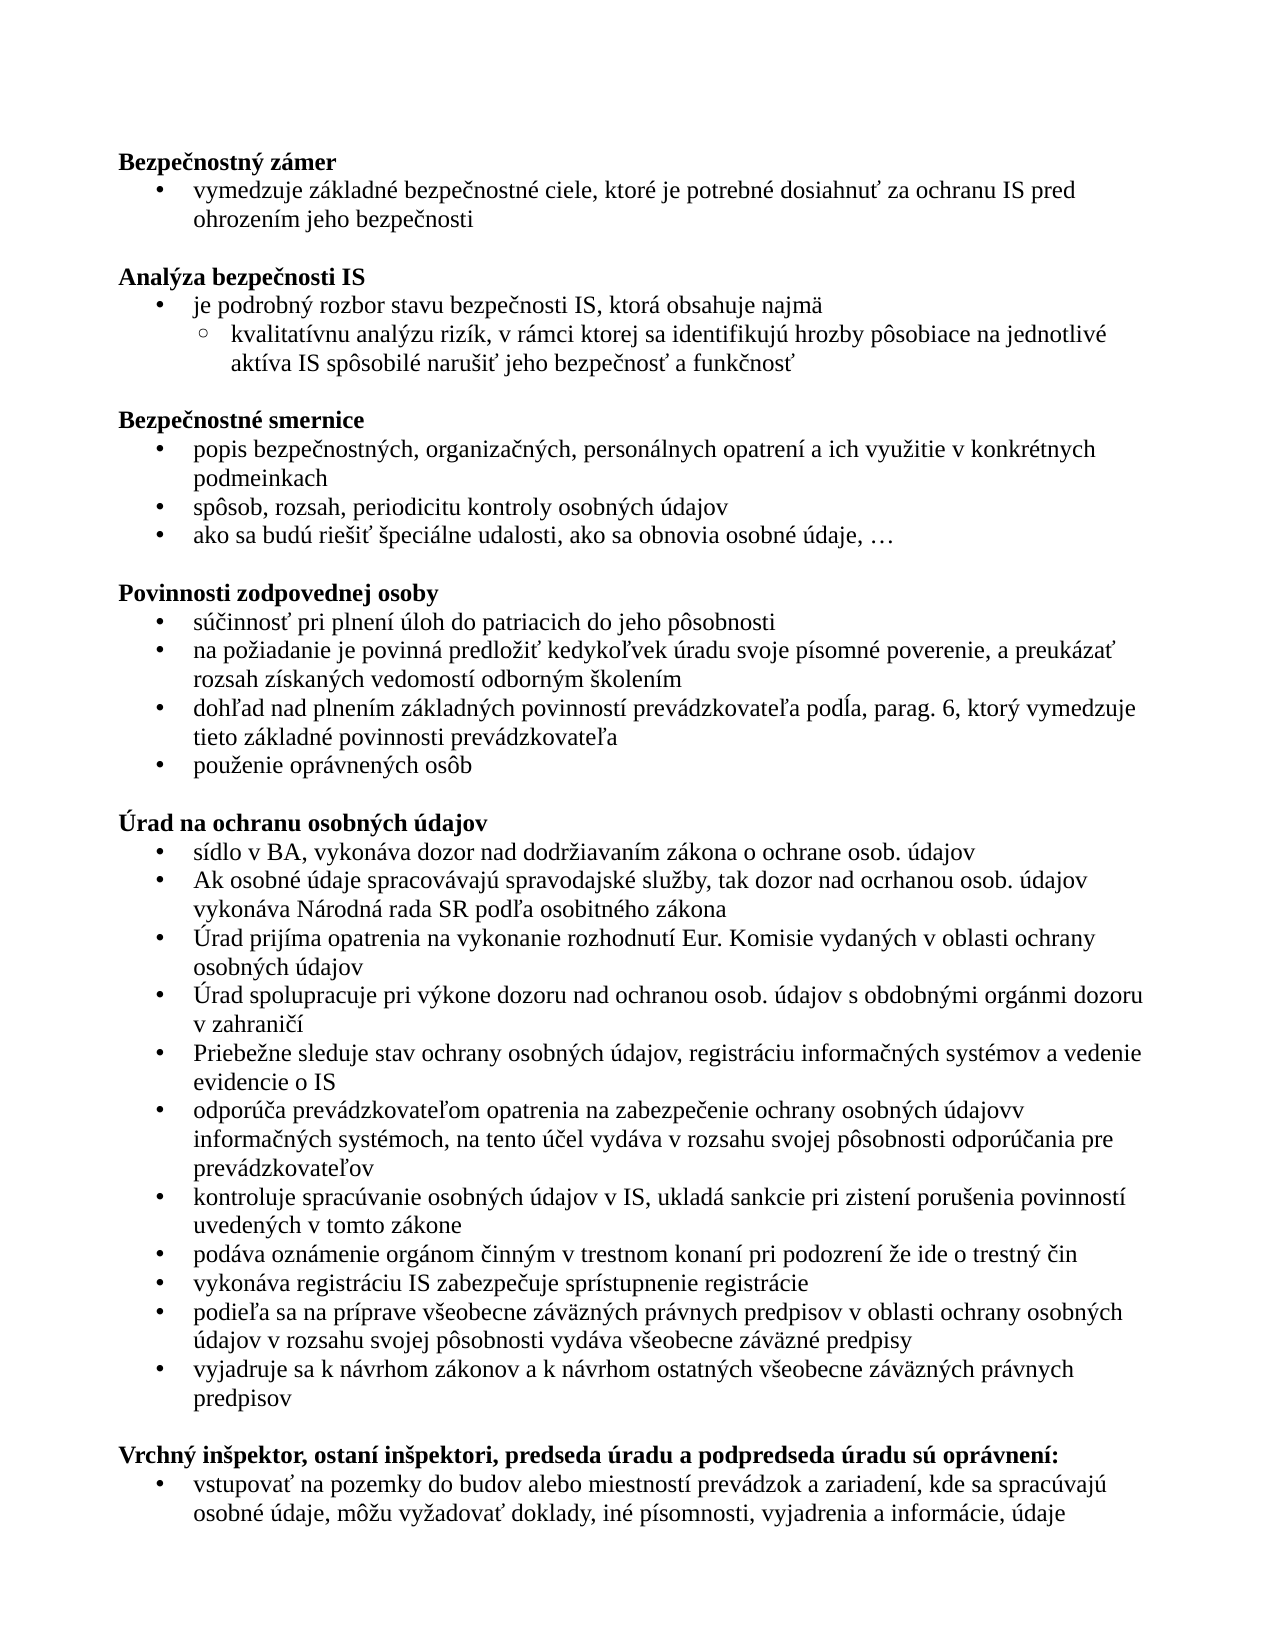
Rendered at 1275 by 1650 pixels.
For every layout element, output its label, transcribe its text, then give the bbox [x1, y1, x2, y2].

list Ak osobné údaje spracovávajú spravodajské služby, tak dozor nad ocrhanou osob. údajov vykonáva Národná rada SR podľa osobitného zákona [156, 866, 1157, 923]
list sídlo v BA, vykonáva dozor nad dodržiavaním zákona o ochrane osob. údajov [156, 837, 1157, 866]
list Úrad prijíma opatrenia na vykonanie rozhodnutí Eur. Komisie vydaných v oblasti ochrany osobných údajov [156, 923, 1157, 981]
text Bezpečnostné smernice [118, 406, 1157, 434]
list dohľad nad plnením základných povinností prevádzkovateľa podĺa, parag. 6, ktorý vymedzuje tieto základné povinnosti prevádzkovateľa [156, 693, 1157, 751]
list popis bezpečnostných, organizačných, personálnych opatrení a ich využitie v konkrétnych podmeinkach [156, 434, 1157, 492]
list Priebežne sleduje stav ochrany osobných údajov, registráciu informačných systémov a vedenie evidencie o IS [156, 1038, 1157, 1096]
list je podrobný rozbor stavu bezpečnosti IS, ktorá obsahuje najmä [156, 291, 1157, 319]
list použenie oprávnených osôb [156, 751, 1157, 779]
text Povinnosti zodpovednej osoby [118, 578, 1157, 607]
list vymedzuje základné bezpečnostné ciele, ktoré je potrebné dosiahnuť za ochranu IS pred ohrozením jeho bezpečnosti [156, 176, 1157, 233]
list ako sa budú riešiť špeciálne udalosti, ako sa obnovia osobné údaje, … [156, 521, 1157, 549]
list súčinnosť pri plnení úloh do patriacich do jeho pôsobnosti [156, 607, 1157, 636]
list vstupovať na pozemky do budov alebo miestností prevádzok a zariadení, kde sa spracúvajú osobné údaje, môžu vyžadovať doklady, iné písomnosti, vyjadrenia a informácie, údaje [156, 1469, 1157, 1527]
text Bezpečnostný zámer [118, 147, 1157, 176]
list kontroluje spracúvanie osobných údajov v IS, ukladá sankcie pri zistení porušenia povinností uvedených v tomto zákone [156, 1182, 1157, 1239]
list na požiadanie je povinná predložiť kedykoľvek úradu svoje písomné poverenie, a preukázať rozsah získaných vedomostí odborným školením [156, 636, 1157, 693]
list vykonáva registráciu IS zabezpečuje sprístupnenie registrácie [156, 1268, 1157, 1297]
list spôsob, rozsah, periodicitu kontroly osobných údajov [156, 492, 1157, 521]
list vyjadruje sa k návrhom zákonov a k návrhom ostatných všeobecne záväzných právnych predpisov [156, 1354, 1157, 1412]
list kvalitatívnu analýzu rizík, v rámci ktorej sa identifikujú hrozby pôsobiace na jednotlivé aktíva IS spôsobilé narušiť jeho bezpečnosť a funkčnosť [193, 319, 1157, 377]
list podáva oznámenie orgánom činným v trestnom konaní pri podozrení že ide o trestný čin [156, 1239, 1157, 1268]
text Analýza bezpečnosti IS [118, 262, 1157, 291]
list podieľa sa na príprave všeobecne záväzných právnych predpisov v oblasti ochrany osobných údajov v rozsahu svojej pôsobnosti vydáva všeobecne záväzné predpisy [156, 1297, 1157, 1354]
list odporúča prevádzkovateľom opatrenia na zabezpečenie ochrany osobných údajovv informačných systémoch, na tento účel vydáva v rozsahu svojej pôsobnosti odporúčania pre prevádzkovateľov [156, 1096, 1157, 1182]
list Úrad spolupracuje pri výkone dozoru nad ochranou osob. údajov s obdobnými orgánmi dozoru v zahraničí [156, 981, 1157, 1038]
text Úrad na ochranu osobných údajov [118, 808, 1157, 837]
text Vrchný inšpektor, ostaní inšpektori, predseda úradu a podpredseda úradu sú oprávnení: [118, 1441, 1157, 1469]
